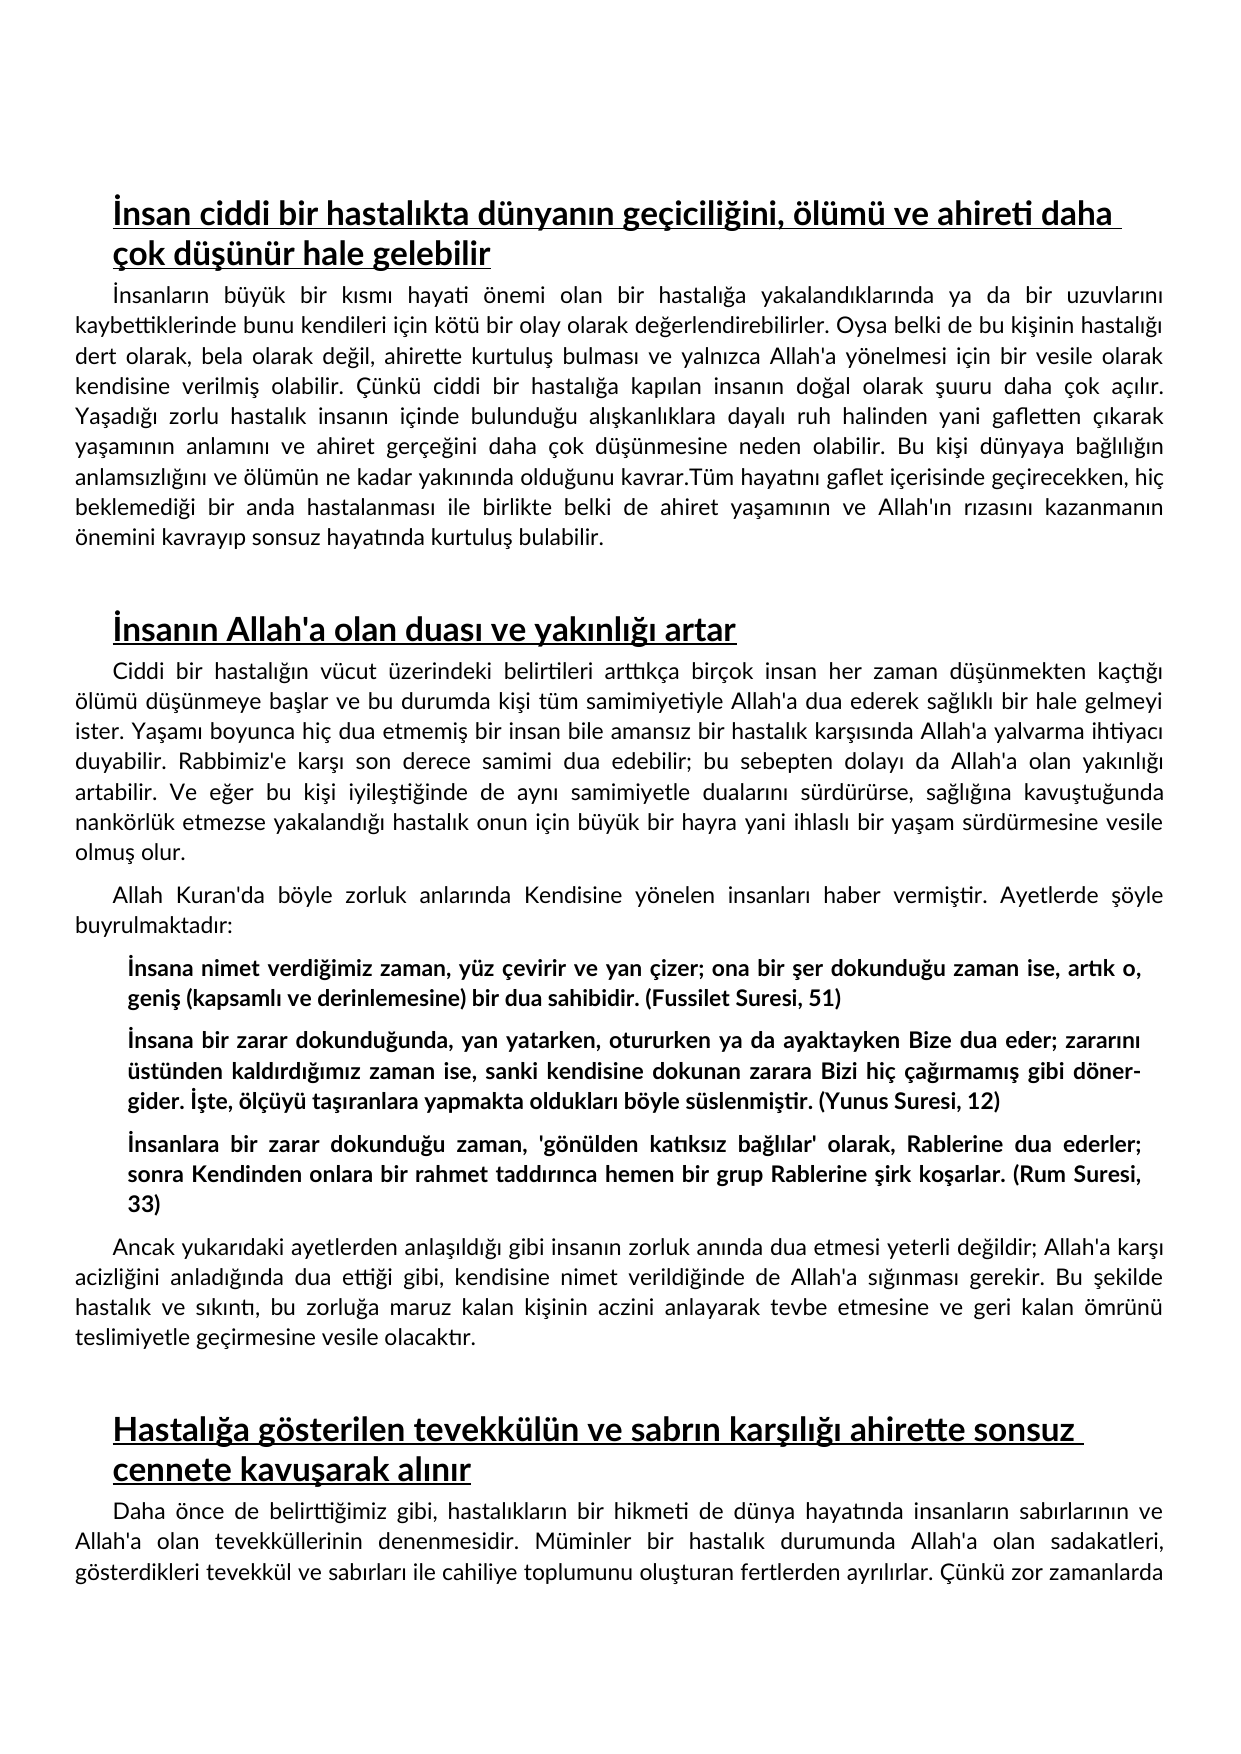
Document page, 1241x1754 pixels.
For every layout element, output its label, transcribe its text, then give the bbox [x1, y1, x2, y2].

text Daha önce de belirttiğimiz gibi, hastalıkların bir hikmeti de dünya hayatında insanların sabırlarının ve Allah'a olan tevekküllerinin denenmesidir. Müminler bir hastalık durumunda Allah'a olan sadakatleri, gösterdikleri tevekkül ve sabırları ile cahiliye toplumunu oluşturan fertlerden ayrılırlar. Çünkü zor zamanlarda [75, 1497, 1165, 1585]
subtitle İnsan ciddi bir hastalıkta dünyanın geçiciliğini, ölümü ve ahireti daha çok düşünür hale gelebilir [112, 193, 1165, 273]
text Allah Kuran'da böyle zorluk anlarında Kendisine yönelen insanları haber vermiştir. Ayetlerde şöyle buyrulmaktadır: [75, 880, 1165, 938]
text İnsana nimet verdiğimiz zaman, yüz çevirir ve yan çizer; ona bir şer dokunduğu zaman ise, artık o, geniş (kapsamlı ve derinlemesine) bir dua sahibidir. (Fussilet Suresi, 51) [127, 953, 1143, 1011]
text Ciddi bir hastalığın vücut üzerindeki belirtileri arttıkça birçok insan her zaman düşünmekten kaçtığı ölümü düşünmeye başlar ve bu durumda kişi tüm samimiyetiyle Allah'a dua ederek sağlıklı bir hale gelmeyi ister. Yaşamı boyunca hiç dua etmemiş bir insan bile amansız bir hastalık karşısında Allah'a yalvarma ihtiyacı duyabilir. Rabbimiz'e karşı son derece samimi dua edebilir; bu sebepten dolayı da Allah'a olan yakınlığı artabilir. Ve eğer bu kişi iyileştiğinde de aynı samimiyetle dualarını sürdürürse, sağlığına kavuştuğunda nankörlük etmezse yakalandığı hastalık onun için büyük bir hayra yani ihlaslı bir yaşam sürdürmesine vesile olmuş olur. [75, 656, 1165, 865]
text Ancak yukarıdaki ayetlerden anlaşıldığı gibi insanın zorluk anında dua etmesi yeterli değildir; Allah'a karşı acizliğini anladığında dua ettiği gibi, kendisine nimet verildiğinde de Allah'a sığınması gerekir. Bu şekilde hastalık ve sıkıntı, bu zorluğa maruz kalan kişinin aczini anlayarak tevbe etmesine ve geri kalan ömrünü teslimiyetle geçirmesine vesile olacaktır. [75, 1232, 1165, 1351]
text İnsanların büyük bir kısmı hayati önemi olan bir hastalığa yakalandıklarında ya da bir uzuvlarını kaybettiklerinde bunu kendileri için kötü bir olay olarak değerlendirebilirler. Oysa belki de bu kişinin hastalığı dert olarak, bela olarak değil, ahirette kurtuluş bulması ve yalnızca Allah'a yönelmesi için bir vesile olarak kendisine verilmiş olabilir. Çünkü ciddi bir hastalığa kapılan insanın doğal olarak şuuru daha çok açılır. Yaşadığı zorlu hastalık insanın içinde bulunduğu alışkanlıklara dayalı ruh halinden yani gafletten çıkarak yaşamının anlamını ve ahiret gerçeğini daha çok düşünmesine neden olabilir. Bu kişi dünyaya bağlılığın anlamsızlığını ve ölümün ne kadar yakınında olduğunu kavrar.Tüm hayatını gaflet içerisinde geçirecekken, hiç beklemediği bir anda hastalanması ile birlikte belki de ahiret yaşamının ve Allah'ın rızasını kazanmanın önemini kavrayıp sonsuz hayatında kurtuluş bulabilir. [75, 281, 1165, 550]
text İnsanlara bir zarar dokunduğu zaman, 'gönülden katıksız bağlılar' olarak, Rablerine dua ederler; sonra Kendinden onlara bir rahmet taddırınca hemen bir grup Rablerine şirk koşarlar. (Rum Suresi, 33) [127, 1129, 1143, 1217]
subtitle Hastalığa gösterilen tevekkülün ve sabrın karşılığı ahirette sonsuz cennete kavuşarak alınır [112, 1408, 1165, 1488]
subtitle İnsanın Allah'a olan duası ve yakınlığı artar [112, 608, 1165, 648]
text İnsana bir zarar dokunduğunda, yan yatarken, otururken ya da ayaktayken Bize dua eder; zararını üstünden kaldırdığımız zaman ise, sanki kendisine dokunan zarara Bizi hiç çağırmamış gibi döner-gider. İşte, ölçüyü taşıranlara yapmakta oldukları böyle süslenmiştir. (Yunus Suresi, 12) [127, 1026, 1143, 1114]
